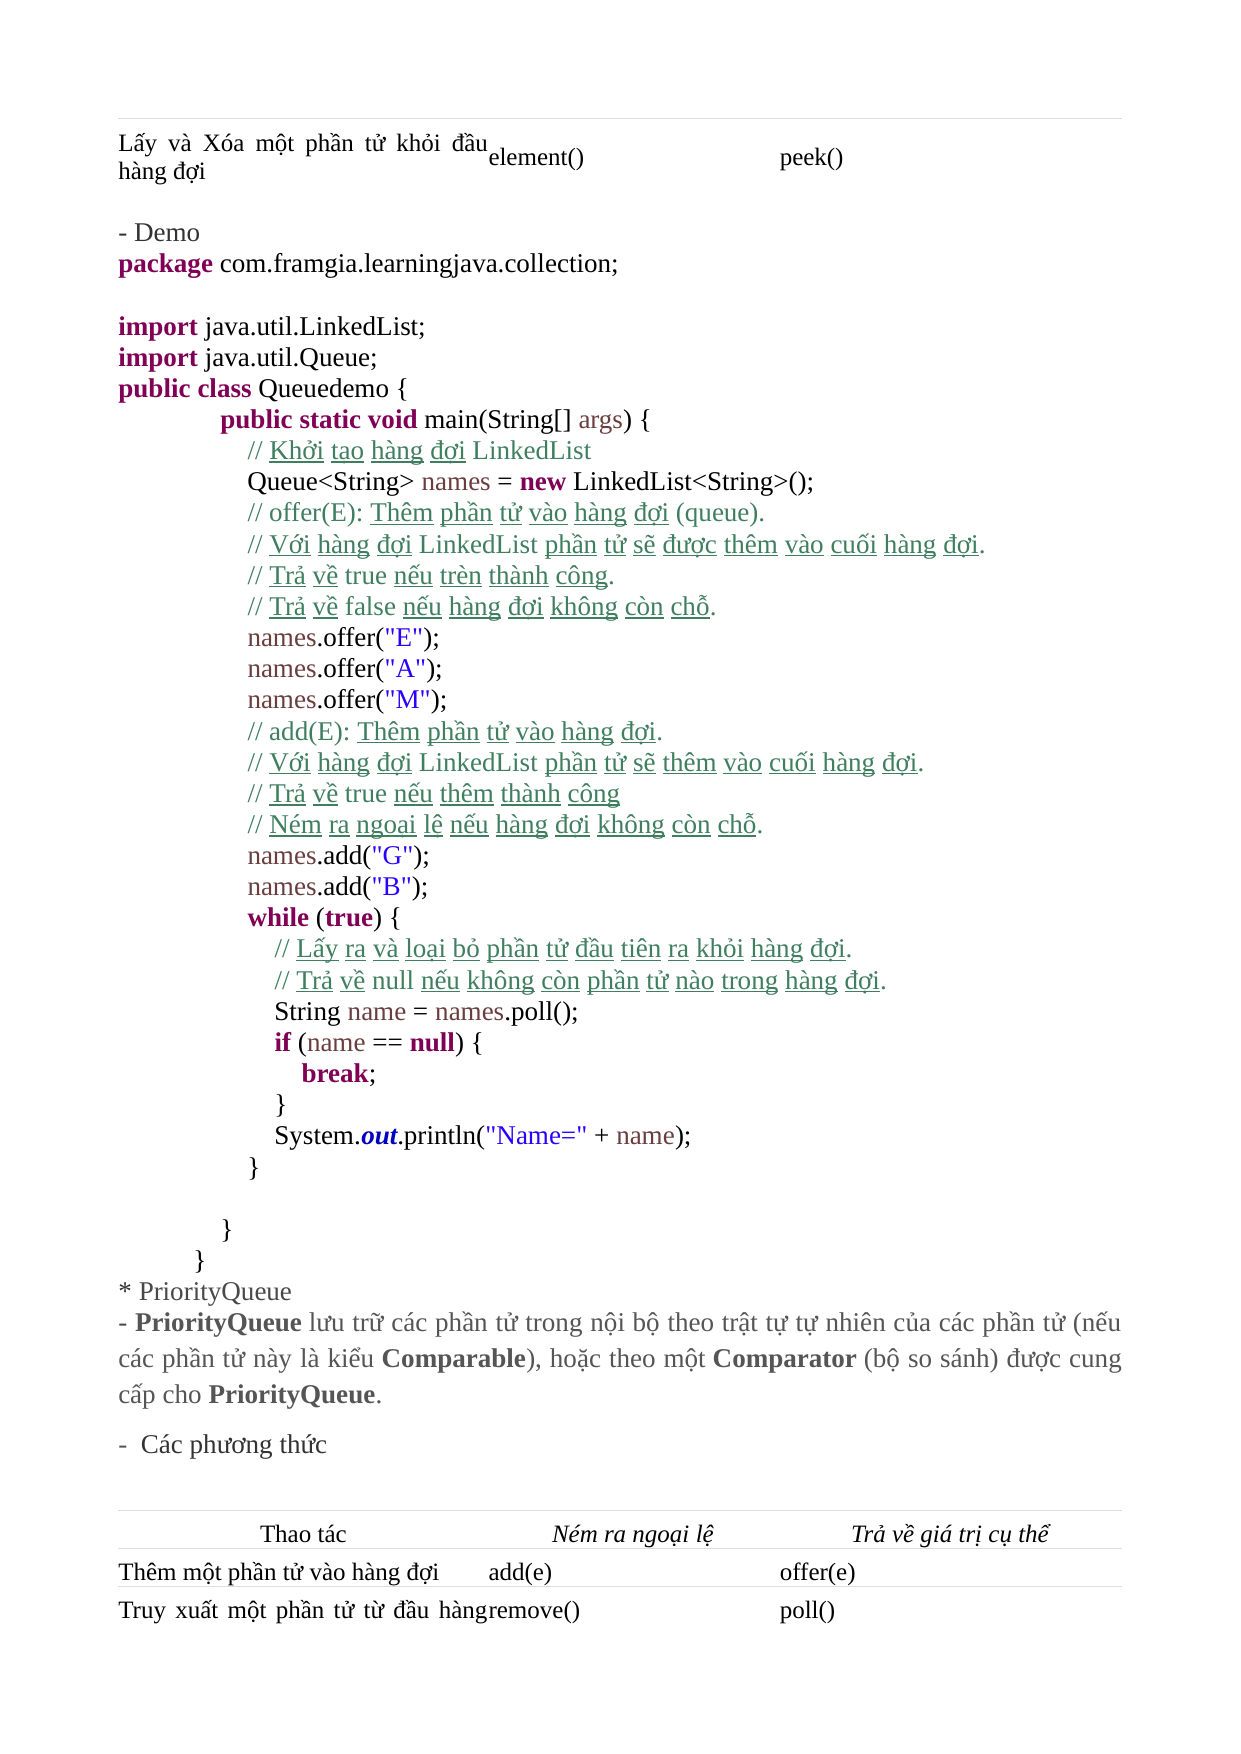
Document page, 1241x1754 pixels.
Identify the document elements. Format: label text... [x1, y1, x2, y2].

table_cell offer(e) [780, 1549, 1122, 1586]
text // add(E): Thêm phần tử vào hàng đợi. [118, 714, 1122, 746]
text // Với hàng đợi LinkedList phần tử sẽ thêm vào cuối hàng đợi. [118, 746, 1122, 777]
text // Trả về null nếu không còn phần tử nào trong hàng đợi. [118, 964, 1122, 995]
text break; [118, 1057, 1122, 1088]
text public static void main(String[] args) { [118, 403, 1122, 434]
text // Với hàng đợi LinkedList phần tử sẽ được thêm vào cuối hàng đợi. [118, 528, 1122, 559]
table_cell remove() [488, 1587, 779, 1624]
text // Lấy ra và loại bỏ phần tử đầu tiên ra khỏi hàng đợi. [118, 933, 1122, 964]
text // offer(E): Thêm phần tử vào hàng đợi (queue). [118, 497, 1122, 528]
text } [118, 1151, 1122, 1182]
table_header Ném ra ngoại lệ [488, 1511, 779, 1548]
text names.offer("A"); [118, 652, 1122, 683]
text Queue<String> names = new LinkedList<String>(); [118, 465, 1122, 497]
table_cell add(e) [488, 1549, 779, 1586]
text } [118, 1213, 1122, 1244]
text import java.util.LinkedList; [118, 310, 1122, 341]
table_cell Lấy và Xóa một phần tử khỏi đầu hàng đợi [118, 119, 488, 185]
text names.offer("E"); [118, 621, 1122, 652]
text * PriorityQueue [118, 1275, 1122, 1306]
text names.add("B"); [118, 870, 1122, 901]
text if (name == null) { [118, 1026, 1122, 1057]
text } [118, 1088, 1122, 1119]
table_cell Truy xuất một phần tử từ đầu hàng đợi [118, 1587, 488, 1624]
table_cell peek() [780, 119, 1122, 185]
table_header Trả về giá trị cụ thể [780, 1511, 1122, 1548]
text - PriorityQueue lưu trữ các phần tử trong nội bộ theo trật tự tự nhiên của các phần tử (nếu các phần tử này là kiểu Comparable), hoặc theo một Comparator (bộ so sánh) được cung cấp cho PriorityQueue. [118, 1306, 1122, 1409]
text names.add("G"); [118, 839, 1122, 870]
table_header Thao tác [118, 1511, 488, 1548]
text // Ném ra ngoại lệ nếu hàng đợi không còn chỗ. [118, 808, 1122, 839]
text System.out.println("Name=" + name); [118, 1119, 1122, 1151]
text import java.util.Queue; [118, 341, 1122, 372]
text // Trả về false nếu hàng đợi không còn chỗ. [118, 590, 1122, 621]
table_cell Thêm một phần tử vào hàng đợi [118, 1549, 488, 1586]
text names.offer("M"); [118, 683, 1122, 714]
text - Các phương thức [118, 1428, 1122, 1459]
table_cell poll() [780, 1587, 1122, 1624]
text // Trả về true nếu thêm thành công [118, 777, 1122, 808]
table_cell element() [488, 119, 779, 185]
text // Trả về true nếu trèn thành công. [118, 559, 1122, 590]
text String name = names.poll(); [118, 995, 1122, 1026]
text - Demo [118, 216, 1122, 247]
text } [118, 1244, 1122, 1275]
text package com.framgia.learningjava.collection; [118, 247, 1122, 278]
text while (true) { [118, 901, 1122, 933]
text // Khởi tạo hàng đợi LinkedList [118, 434, 1122, 465]
text public class Queuedemo { [118, 372, 1122, 403]
